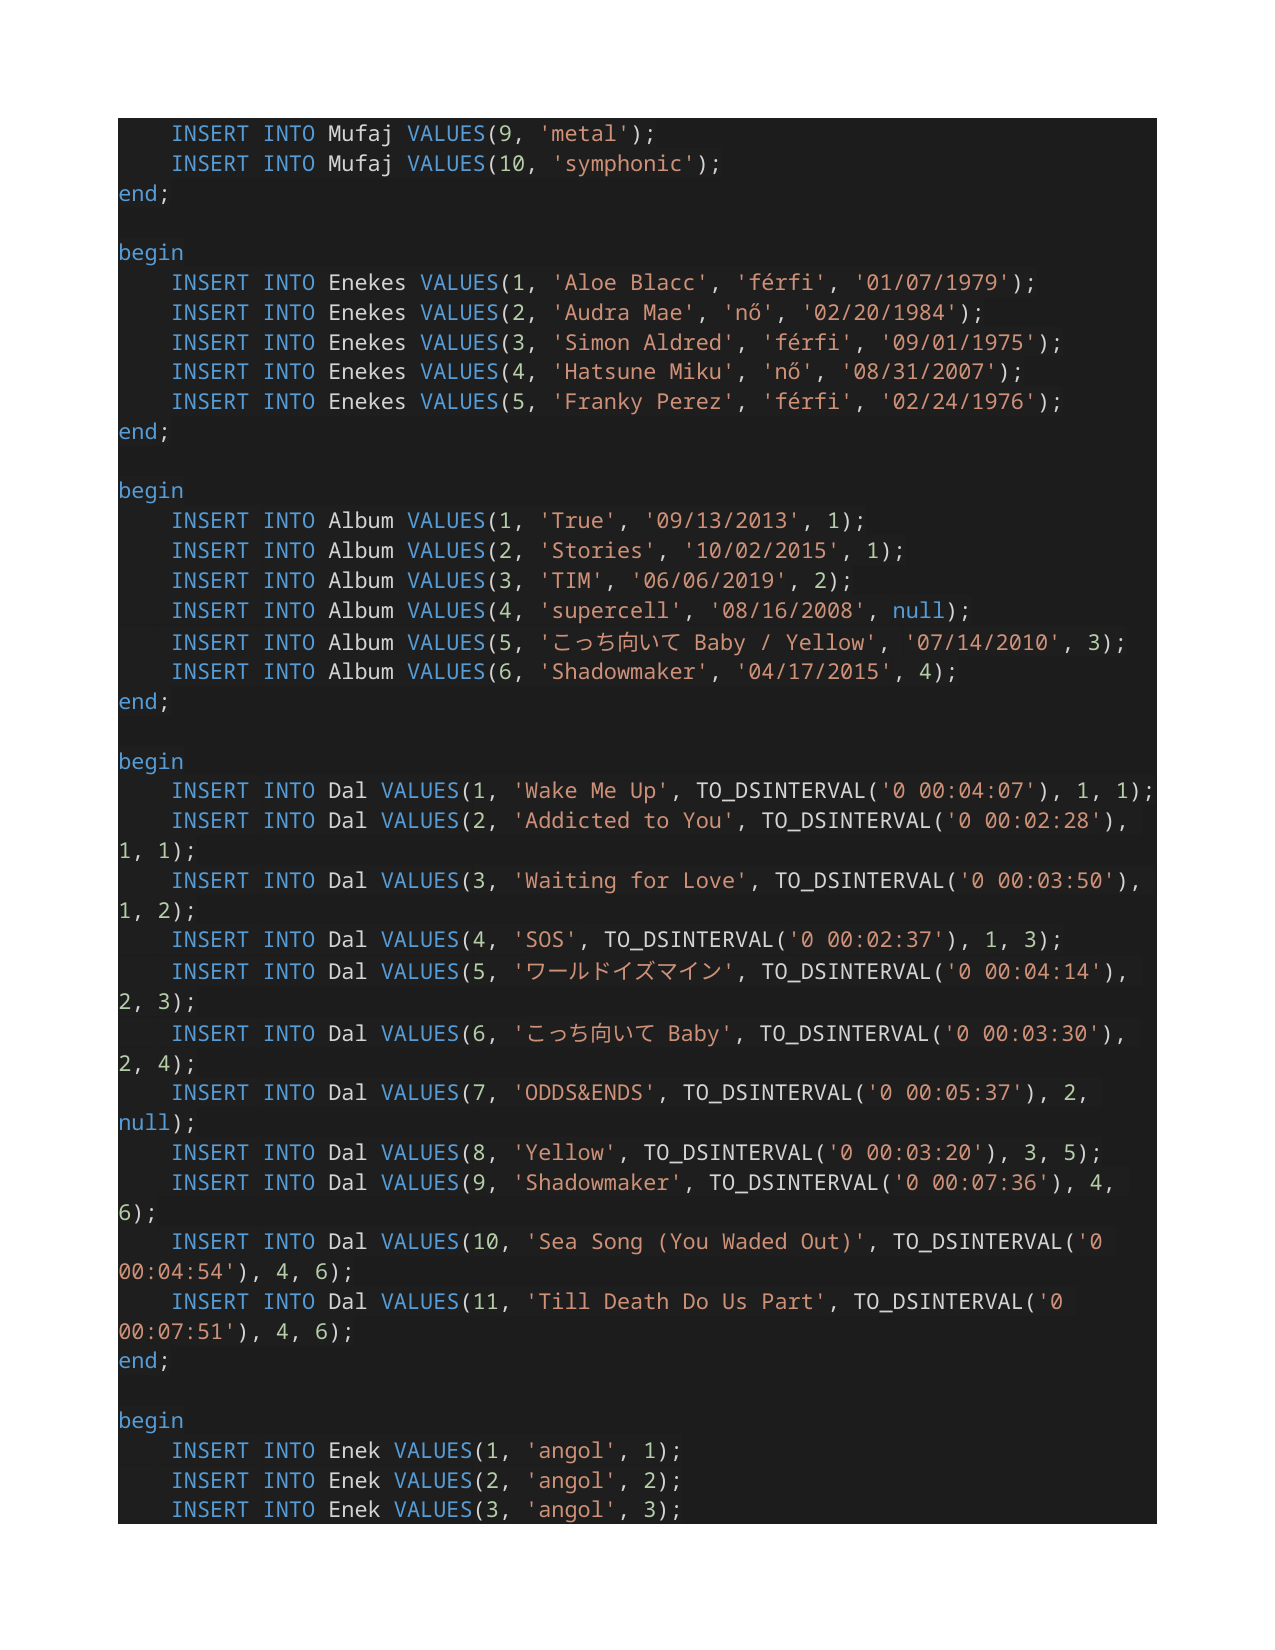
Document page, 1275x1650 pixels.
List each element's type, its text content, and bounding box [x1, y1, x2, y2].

text INSERT INTO Dal VALUES(11, 'Till Death Do Us Part', TO_DSINTERVAL('0 00:07:51'), 4, 6); [118, 1286, 1157, 1345]
text begin [118, 237, 1157, 267]
text end; [118, 416, 1157, 446]
text INSERT INTO Dal VALUES(5, 'ワールドイズマイン', TO_DSINTERVAL('0 00:04:14'), 2, 3); [118, 954, 1157, 1016]
text INSERT INTO Enekes VALUES(1, 'Aloe Blacc', 'férfi', '01/07/1979'); [118, 267, 1157, 297]
text end; [118, 686, 1157, 716]
text begin [118, 746, 1157, 775]
text INSERT INTO Dal VALUES(3, 'Waiting for Love', TO_DSINTERVAL('0 00:03:50'), 1, 2); [118, 865, 1157, 924]
text INSERT INTO Album VALUES(3, 'TIM', '06/06/2019', 2); [118, 565, 1157, 595]
text begin [118, 1405, 1157, 1435]
text begin [118, 476, 1157, 505]
text end; [118, 178, 1157, 207]
text INSERT INTO Dal VALUES(8, 'Yellow', TO_DSINTERVAL('0 00:03:20'), 3, 5); [118, 1137, 1157, 1167]
text INSERT INTO Mufaj VALUES(9, 'metal'); [118, 118, 1157, 148]
text INSERT INTO Enek VALUES(3, 'angol', 3); [118, 1494, 1157, 1524]
text INSERT INTO Album VALUES(1, 'True', '09/13/2013', 1); [118, 505, 1157, 535]
text INSERT INTO Mufaj VALUES(10, 'symphonic'); [118, 148, 1157, 178]
text INSERT INTO Enekes VALUES(5, 'Franky Perez', 'férfi', '02/24/1976'); [118, 386, 1157, 416]
text INSERT INTO Dal VALUES(10, 'Sea Song (You Waded Out)', TO_DSINTERVAL('0 00:04:54'), 4, 6); [118, 1226, 1157, 1286]
text INSERT INTO Dal VALUES(1, 'Wake Me Up', TO_DSINTERVAL('0 00:04:07'), 1, 1); [118, 775, 1157, 805]
text INSERT INTO Dal VALUES(6, 'こっち向いて Baby', TO_DSINTERVAL('0 00:03:30'), 2, 4); [118, 1016, 1157, 1077]
text INSERT INTO Album VALUES(4, 'supercell', '08/16/2008', null); [118, 595, 1157, 624]
text INSERT INTO Enek VALUES(2, 'angol', 2); [118, 1464, 1157, 1494]
text end; [118, 1345, 1157, 1375]
text INSERT INTO Album VALUES(5, 'こっち向いて Baby / Yellow', '07/14/2010', 3); [118, 624, 1157, 656]
text INSERT INTO Dal VALUES(7, 'ODDS&ENDS', TO_DSINTERVAL('0 00:05:37'), 2, null); [118, 1077, 1157, 1137]
text INSERT INTO Dal VALUES(4, 'SOS', TO_DSINTERVAL('0 00:02:37'), 1, 3); [118, 924, 1157, 954]
text INSERT INTO Album VALUES(2, 'Stories', '10/02/2015', 1); [118, 535, 1157, 565]
text INSERT INTO Enek VALUES(1, 'angol', 1); [118, 1435, 1157, 1464]
text INSERT INTO Enekes VALUES(2, 'Audra Mae', 'nő', '02/20/1984'); [118, 297, 1157, 327]
text INSERT INTO Enekes VALUES(4, 'Hatsune Miku', 'nő', '08/31/2007'); [118, 356, 1157, 386]
text INSERT INTO Dal VALUES(2, 'Addicted to You', TO_DSINTERVAL('0 00:02:28'), 1, 1); [118, 805, 1157, 865]
text INSERT INTO Album VALUES(6, 'Shadowmaker', '04/17/2015', 4); [118, 656, 1157, 686]
text INSERT INTO Enekes VALUES(3, 'Simon Aldred', 'férfi', '09/01/1975'); [118, 327, 1157, 356]
text INSERT INTO Dal VALUES(9, 'Shadowmaker', TO_DSINTERVAL('0 00:07:36'), 4, 6); [118, 1167, 1157, 1226]
